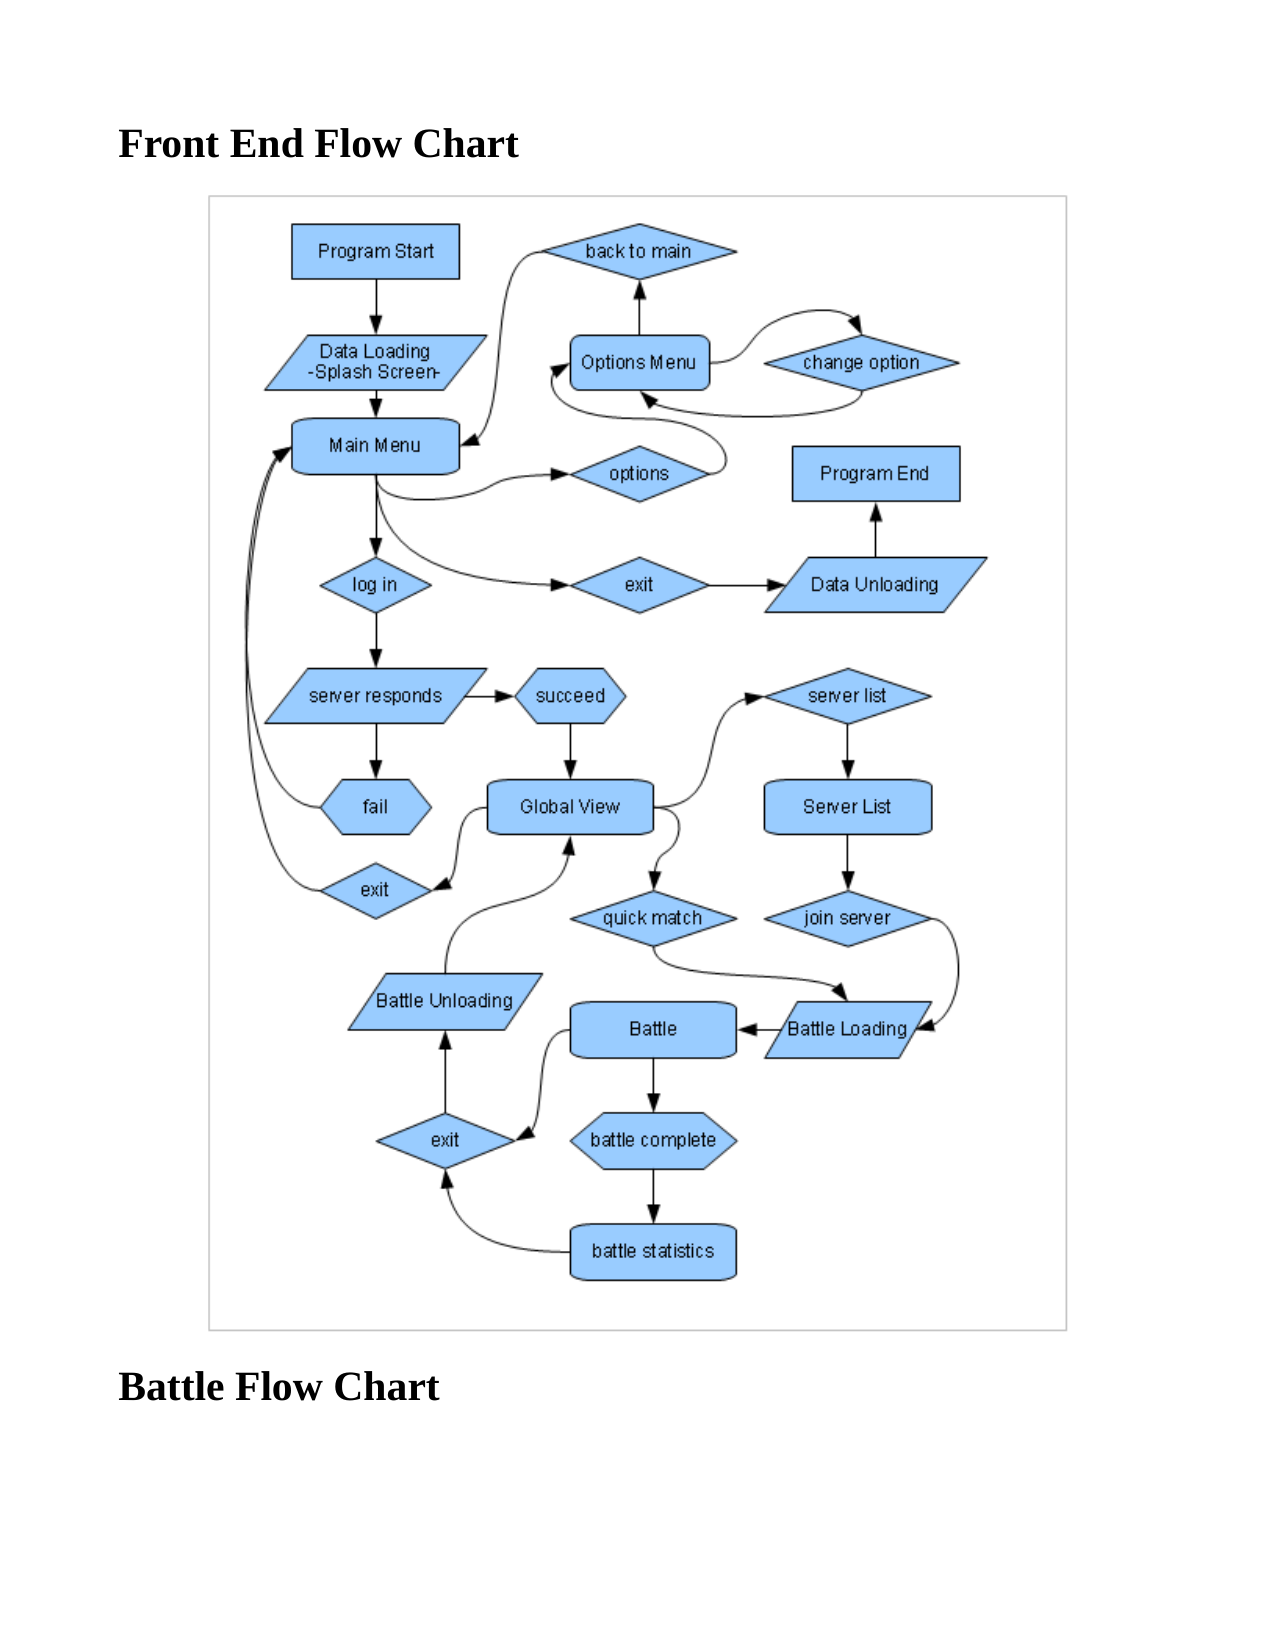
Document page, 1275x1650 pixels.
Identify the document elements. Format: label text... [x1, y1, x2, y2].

text Front End Flow Chart [118, 118, 1157, 166]
picture [207, 194, 1068, 1333]
text Battle Flow Chart [118, 1361, 1157, 1409]
